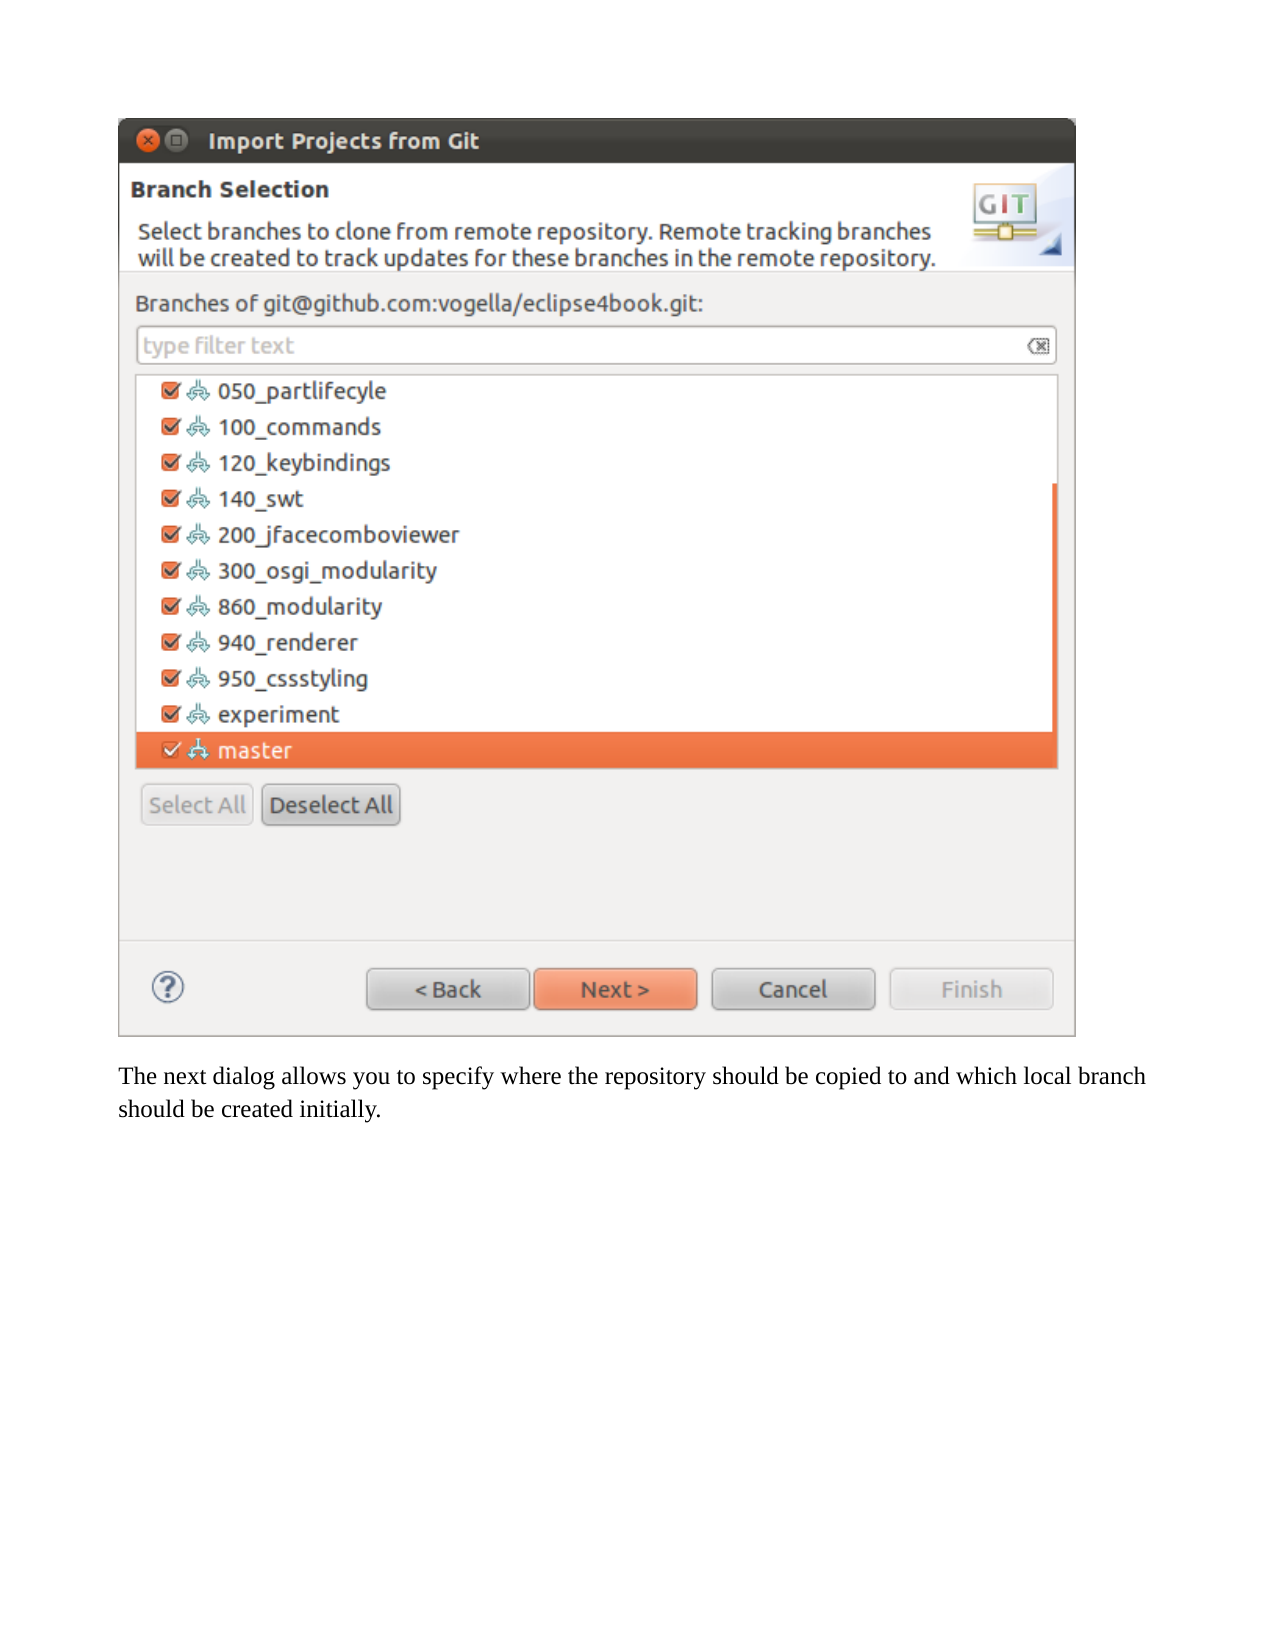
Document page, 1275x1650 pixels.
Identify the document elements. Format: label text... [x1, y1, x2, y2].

text The next dialog allows you to specify where the repository should be copied to and which local branch should be created initially. [118, 1061, 1157, 1123]
picture [118, 118, 1076, 1037]
